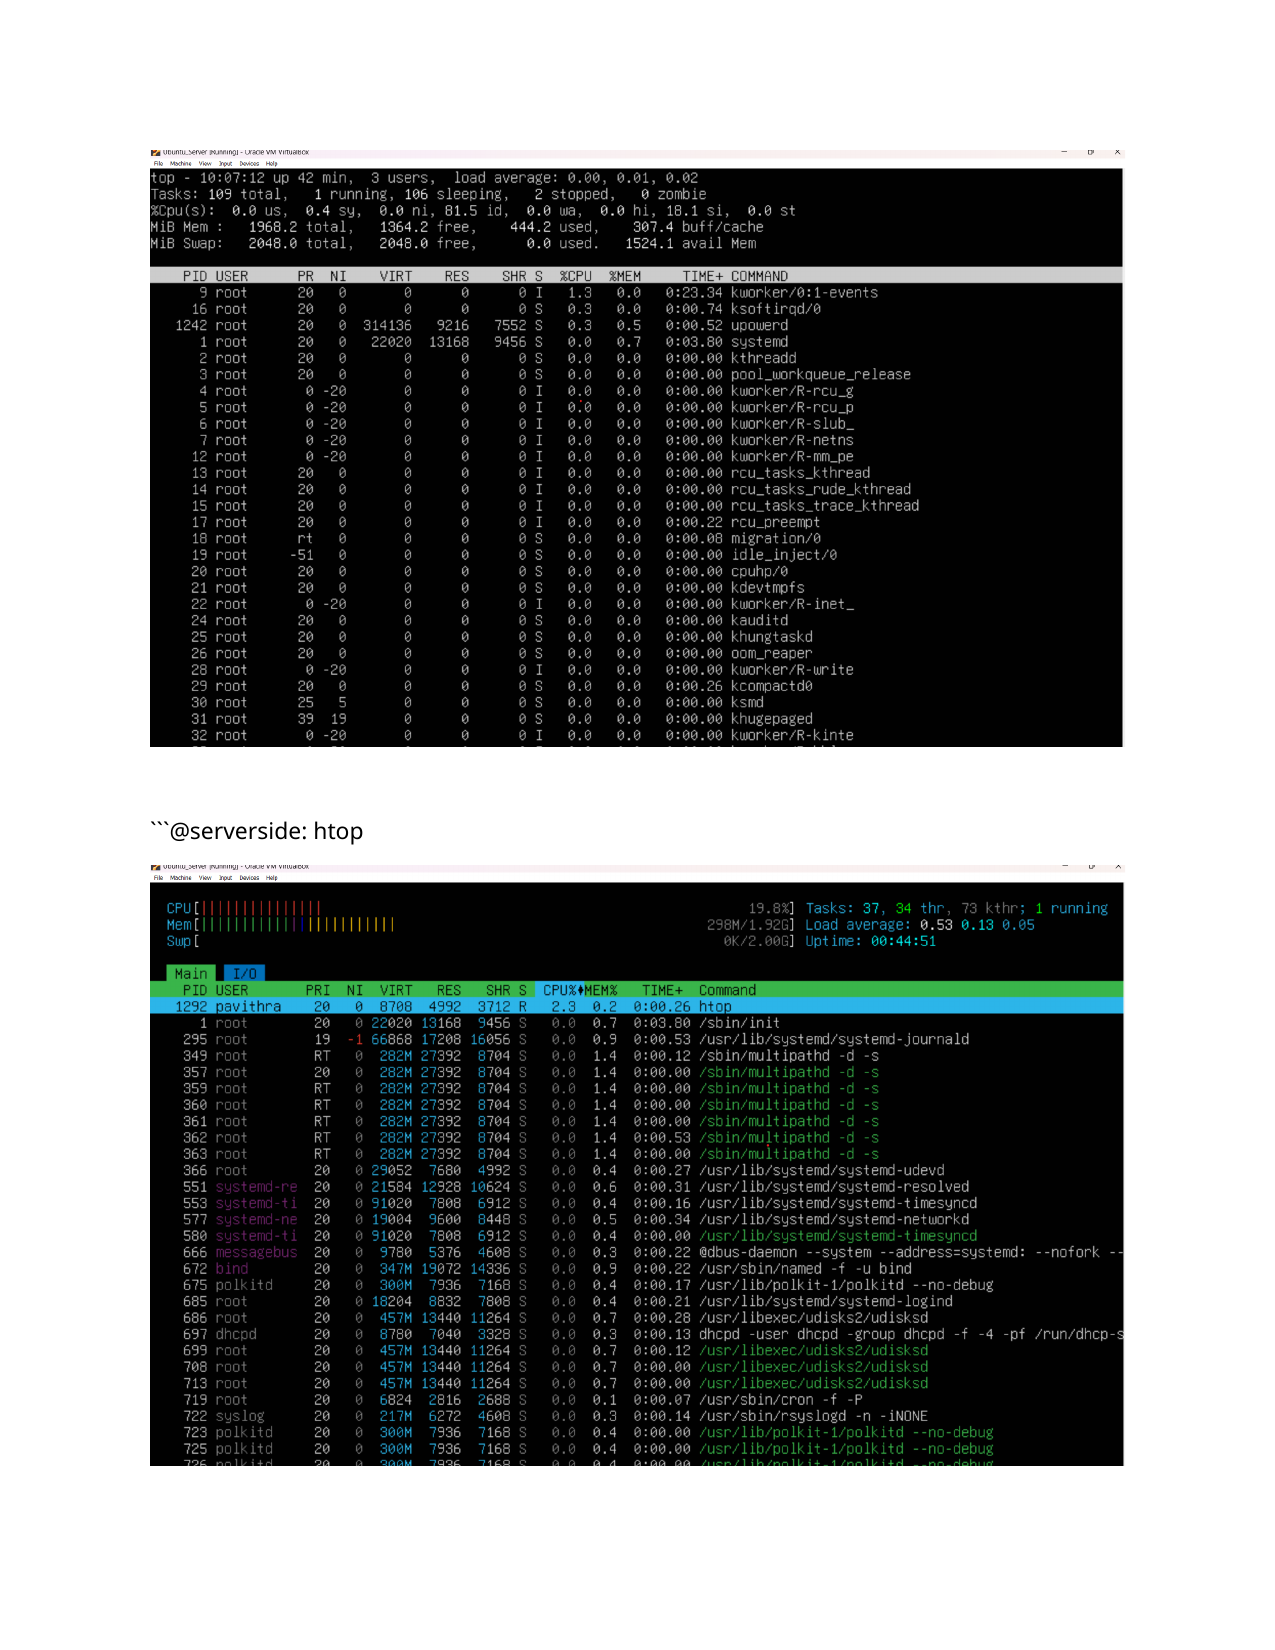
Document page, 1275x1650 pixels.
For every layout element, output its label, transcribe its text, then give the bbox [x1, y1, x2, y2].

text ```@serverside: htop [150, 815, 1125, 846]
